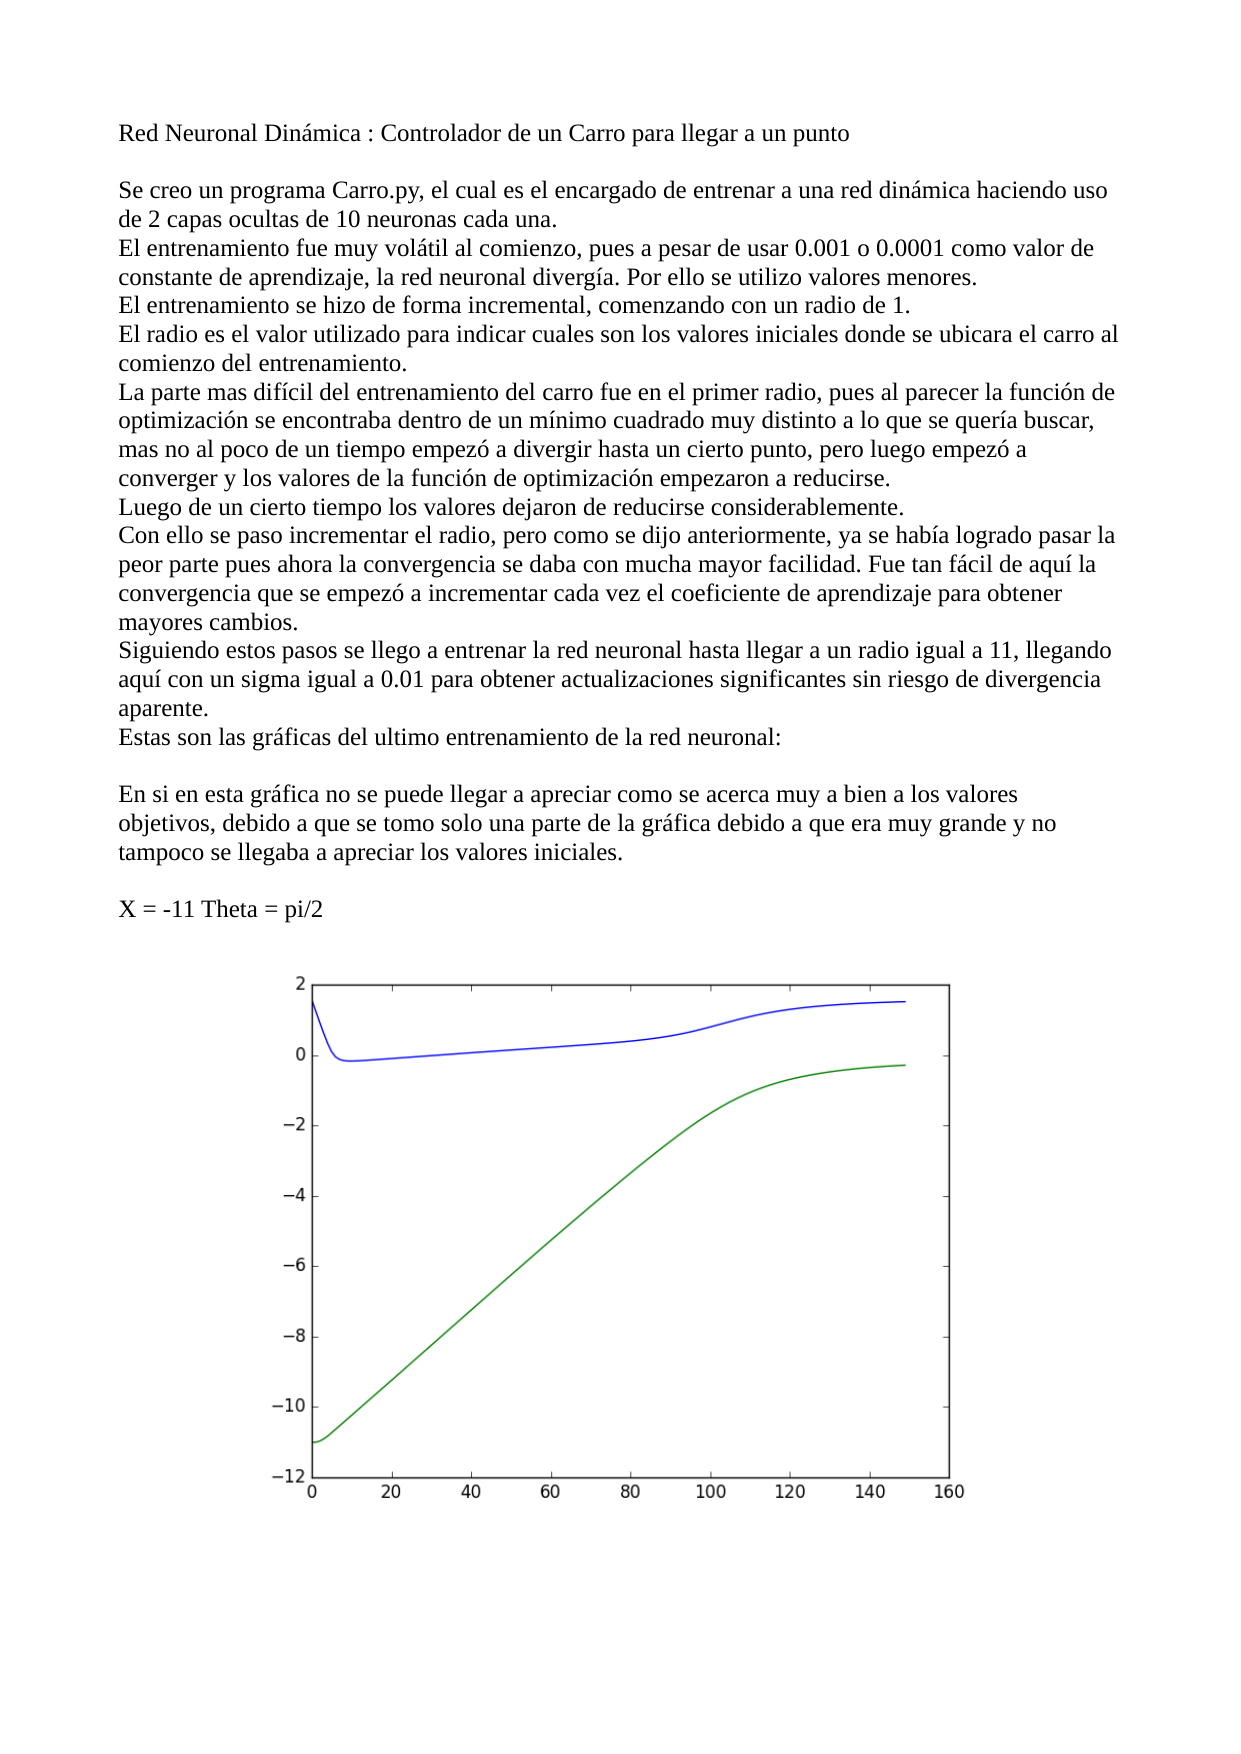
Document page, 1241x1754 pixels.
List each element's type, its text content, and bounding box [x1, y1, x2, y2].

text El entrenamiento se hizo de forma incremental, comenzando con un radio de 1. [118, 291, 1122, 319]
text Luego de un cierto tiempo los valores dejaron de reducirse considerablemente. [118, 492, 1122, 521]
text Red Neuronal Dinámica : Controlador de un Carro para llegar a un punto [118, 118, 1122, 147]
text En si en esta gráfica no se puede llegar a apreciar como se acerca muy a bien a los valores objetivos, debido a que se tomo solo una parte de la gráfica debido a que era muy grande y no tampoco se llegaba a apreciar los valores iniciales. [118, 779, 1122, 866]
text El radio es el valor utilizado para indicar cuales son los valores iniciales donde se ubicara el carro al comienzo del entrenamiento. [118, 319, 1122, 377]
text El entrenamiento fue muy volátil al comienzo, pues a pesar de usar 0.001 o 0.0001 como valor de constante de aprendizaje, la red neuronal divergía. Por ello se utilizo valores menores. [118, 233, 1122, 291]
text X = -11 Theta = pi/2 [118, 894, 1122, 923]
picture [209, 923, 1031, 1539]
text Se creo un programa Carro.py, el cual es el encargado de entrenar a una red dinámica haciendo uso de 2 capas ocultas de 10 neuronas cada una. [118, 176, 1122, 233]
text Con ello se paso incrementar el radio, pero como se dijo anteriormente, ya se había logrado pasar la peor parte pues ahora la convergencia se daba con mucha mayor facilidad. Fue tan fácil de aquí la convergencia que se empezó a incrementar cada vez el coeficiente de aprendizaje para obtener mayores cambios. [118, 521, 1122, 636]
text Estas son las gráficas del ultimo entrenamiento de la red neuronal: [118, 722, 1122, 751]
text La parte mas difícil del entrenamiento del carro fue en el primer radio, pues al parecer la función de optimización se encontraba dentro de un mínimo cuadrado muy distinto a lo que se quería buscar, mas no al poco de un tiempo empezó a divergir hasta un cierto punto, pero luego empezó a converger y los valores de la función de optimización empezaron a reducirse. [118, 377, 1122, 492]
text Siguiendo estos pasos se llego a entrenar la red neuronal hasta llegar a un radio igual a 11, llegando aquí con un sigma igual a 0.01 para obtener actualizaciones significantes sin riesgo de divergencia aparente. [118, 636, 1122, 722]
